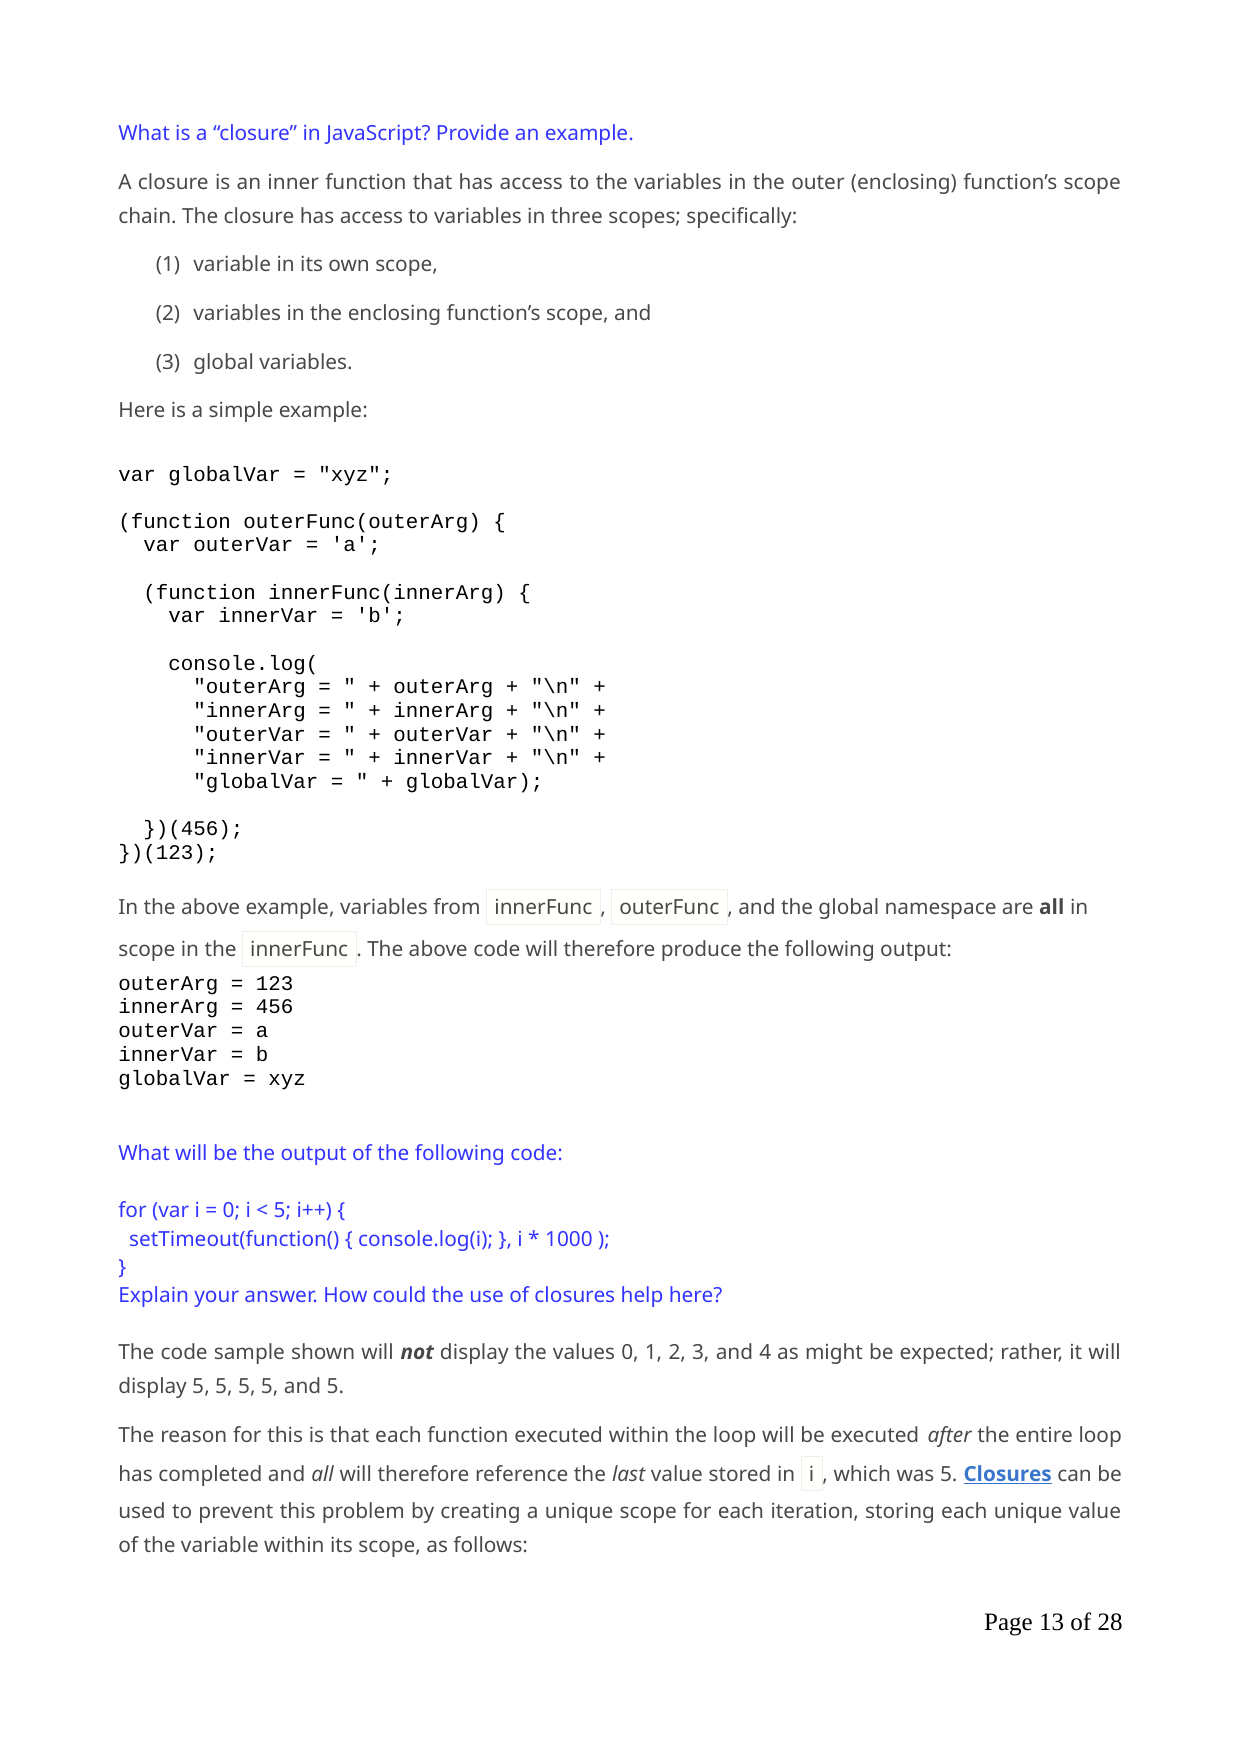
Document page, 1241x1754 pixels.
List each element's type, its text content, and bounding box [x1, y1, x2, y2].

text What is a “closure” in JavaScript? Provide an example. [118, 118, 1122, 147]
text "globalVar = " + globalVar); [118, 771, 1122, 794]
text var outerVar = 'a'; [118, 534, 1122, 558]
text (function innerFunc(innerArg) { [118, 582, 1122, 605]
text Explain your answer. How could the use of closures help here? [118, 1281, 1122, 1309]
text A closure is an inner function that has access to the variables in the outer (enclosing) function’s scope chain. The closure has access to variables in three scopes; specifically: [118, 167, 1122, 229]
text setTimeout(function() { console.log(i); }, i * 1000 ); [118, 1224, 1122, 1252]
text The reason for this is that each function executed within the loop will be executed after the entire loop has completed and all will therefore reference the last value stored in i, which was 5. Closures can be used to prevent this problem by creating a unique scope for each iteration, storing each unique value of the variable within its scope, as follows: [118, 1420, 1122, 1559]
text } [118, 1252, 1122, 1281]
text console.log( [118, 653, 1122, 676]
text Here is a simple example: [118, 395, 1122, 424]
text })(123); [118, 842, 1122, 866]
text var globalVar = "xyz"; [118, 463, 1122, 487]
text (function outerFunc(outerArg) { [118, 511, 1122, 534]
text for (var i = 0; i < 5; i++) { [118, 1195, 1122, 1224]
text "outerArg = " + outerArg + "\n" + [118, 676, 1122, 700]
text var innerVar = 'b'; [118, 605, 1122, 629]
list global variables. [156, 347, 1122, 375]
text })(456); [118, 818, 1122, 842]
text "outerVar = " + outerVar + "\n" + [118, 724, 1122, 747]
text What will be the output of the following code: [118, 1138, 1122, 1167]
text "innerVar = " + innerVar + "\n" + [118, 747, 1122, 771]
text "innerArg = " + innerArg + "\n" + [118, 700, 1122, 724]
text The code sample shown will not display the values 0, 1, 2, 3, and 4 as might be expected; rather, it will display 5, 5, 5, 5, and 5. [118, 1337, 1122, 1400]
text innerVar = b [118, 1044, 1122, 1067]
text In the above example, variables from innerFunc, outerFunc, and the global namespace are all in scope in the innerFunc. The above code will therefore produce the following output: [118, 889, 1122, 966]
text globalVar = xyz [118, 1067, 1122, 1091]
list variables in the enclosing function’s scope, and [156, 298, 1122, 327]
text outerVar = a [118, 1020, 1122, 1044]
text innerArg = 456 [118, 997, 1122, 1020]
text outerArg = 123 [118, 973, 1122, 997]
list variable in its own scope, [156, 249, 1122, 278]
